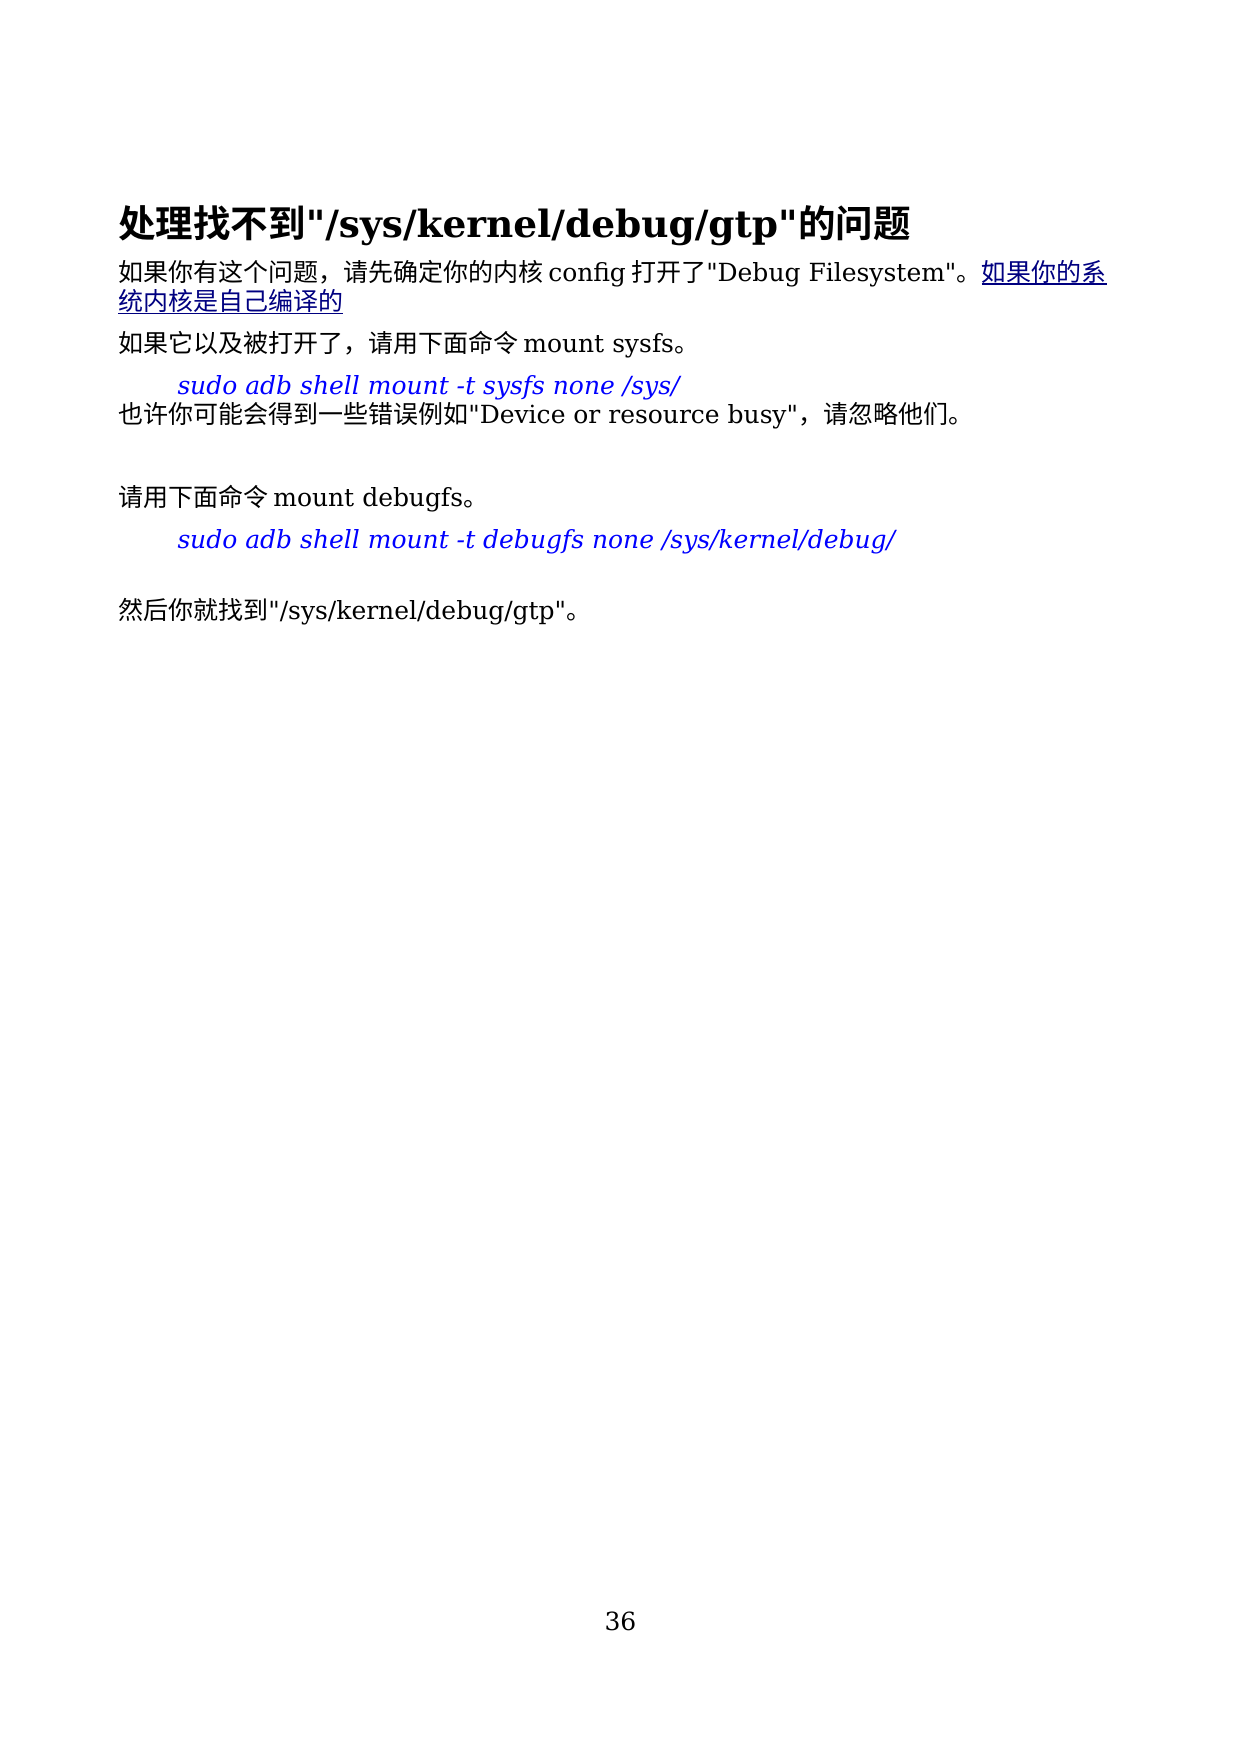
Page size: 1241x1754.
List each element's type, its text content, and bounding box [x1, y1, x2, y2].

text 也许你可能会得到一些错误例如"Device or resource busy"，请忽略他们。 [118, 400, 1122, 429]
subtitle 处理找不到"/sys/kernel/debug/gtp"的问题 [118, 202, 1122, 246]
text 如果它以及被打开了，请用下面命令mount sysfs。 [118, 329, 1122, 358]
text 如果你有这个问题，请先确定你的内核config打开了"Debug Filesystem"。如果你的系统内核是自己编译的 [118, 258, 1122, 317]
text 请用下面命令mount debugfs。 [118, 483, 1122, 512]
text sudo adb shell mount -t debugfs none /sys/kernel/debug/ [177, 525, 1063, 554]
text 然后你就找到"/sys/kernel/debug/gtp"。 [118, 596, 1122, 625]
text sudo adb shell mount -t sysfs none /sys/ [177, 371, 1063, 400]
